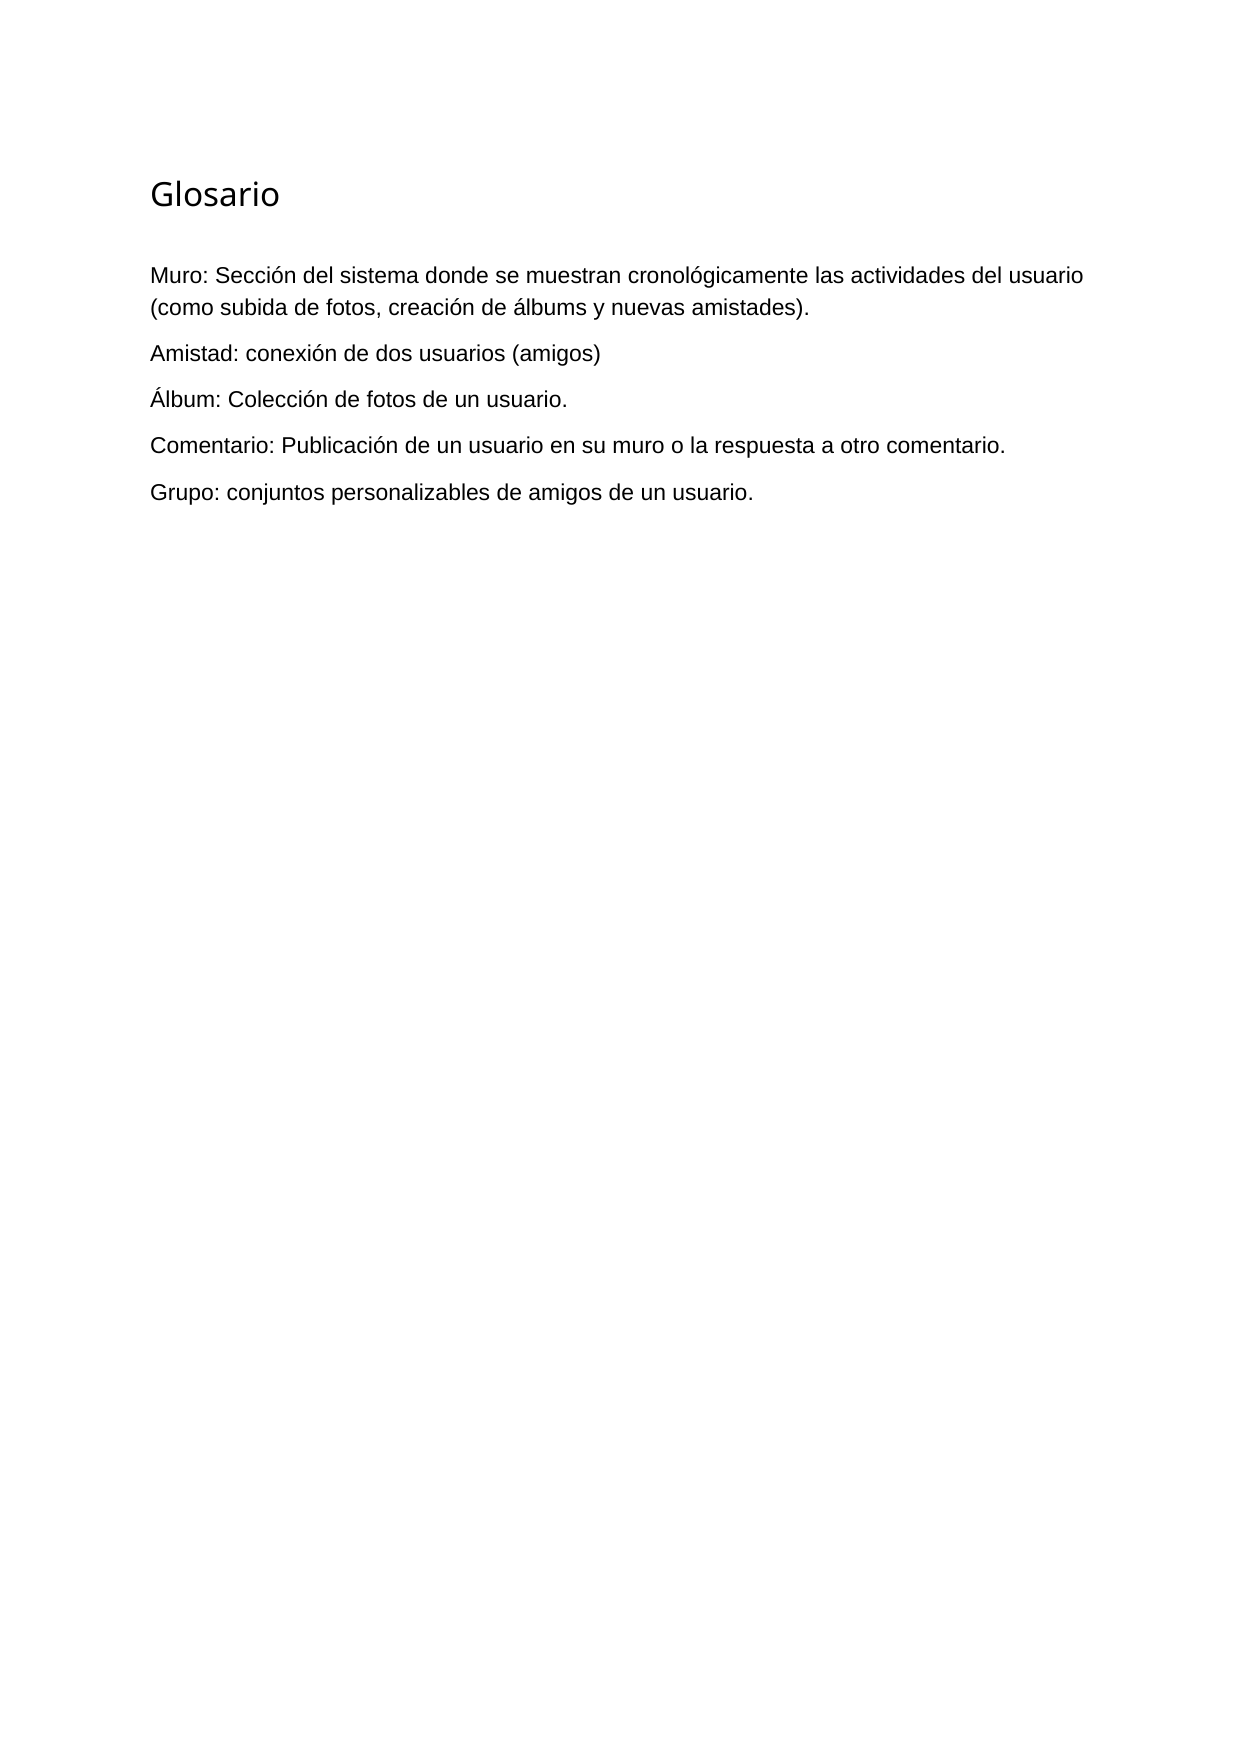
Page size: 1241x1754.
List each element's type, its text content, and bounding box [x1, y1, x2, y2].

subtitle Glosario [150, 171, 1090, 216]
text Muro: Sección del sistema donde se muestran cronológicamente las actividades del usuario (como subida de fotos, creación de álbums y nuevas amistades). [150, 262, 1090, 320]
text Álbum: Colección de fotos de un usuario. [150, 386, 1090, 413]
text Amistad: conexión de dos usuarios (amigos) [150, 340, 1090, 366]
text Grupo: conjuntos personalizables de amigos de un usuario. [150, 478, 1090, 505]
text Comentario: Publicación de un usuario en su muro o la respuesta a otro comentario. [150, 432, 1090, 459]
